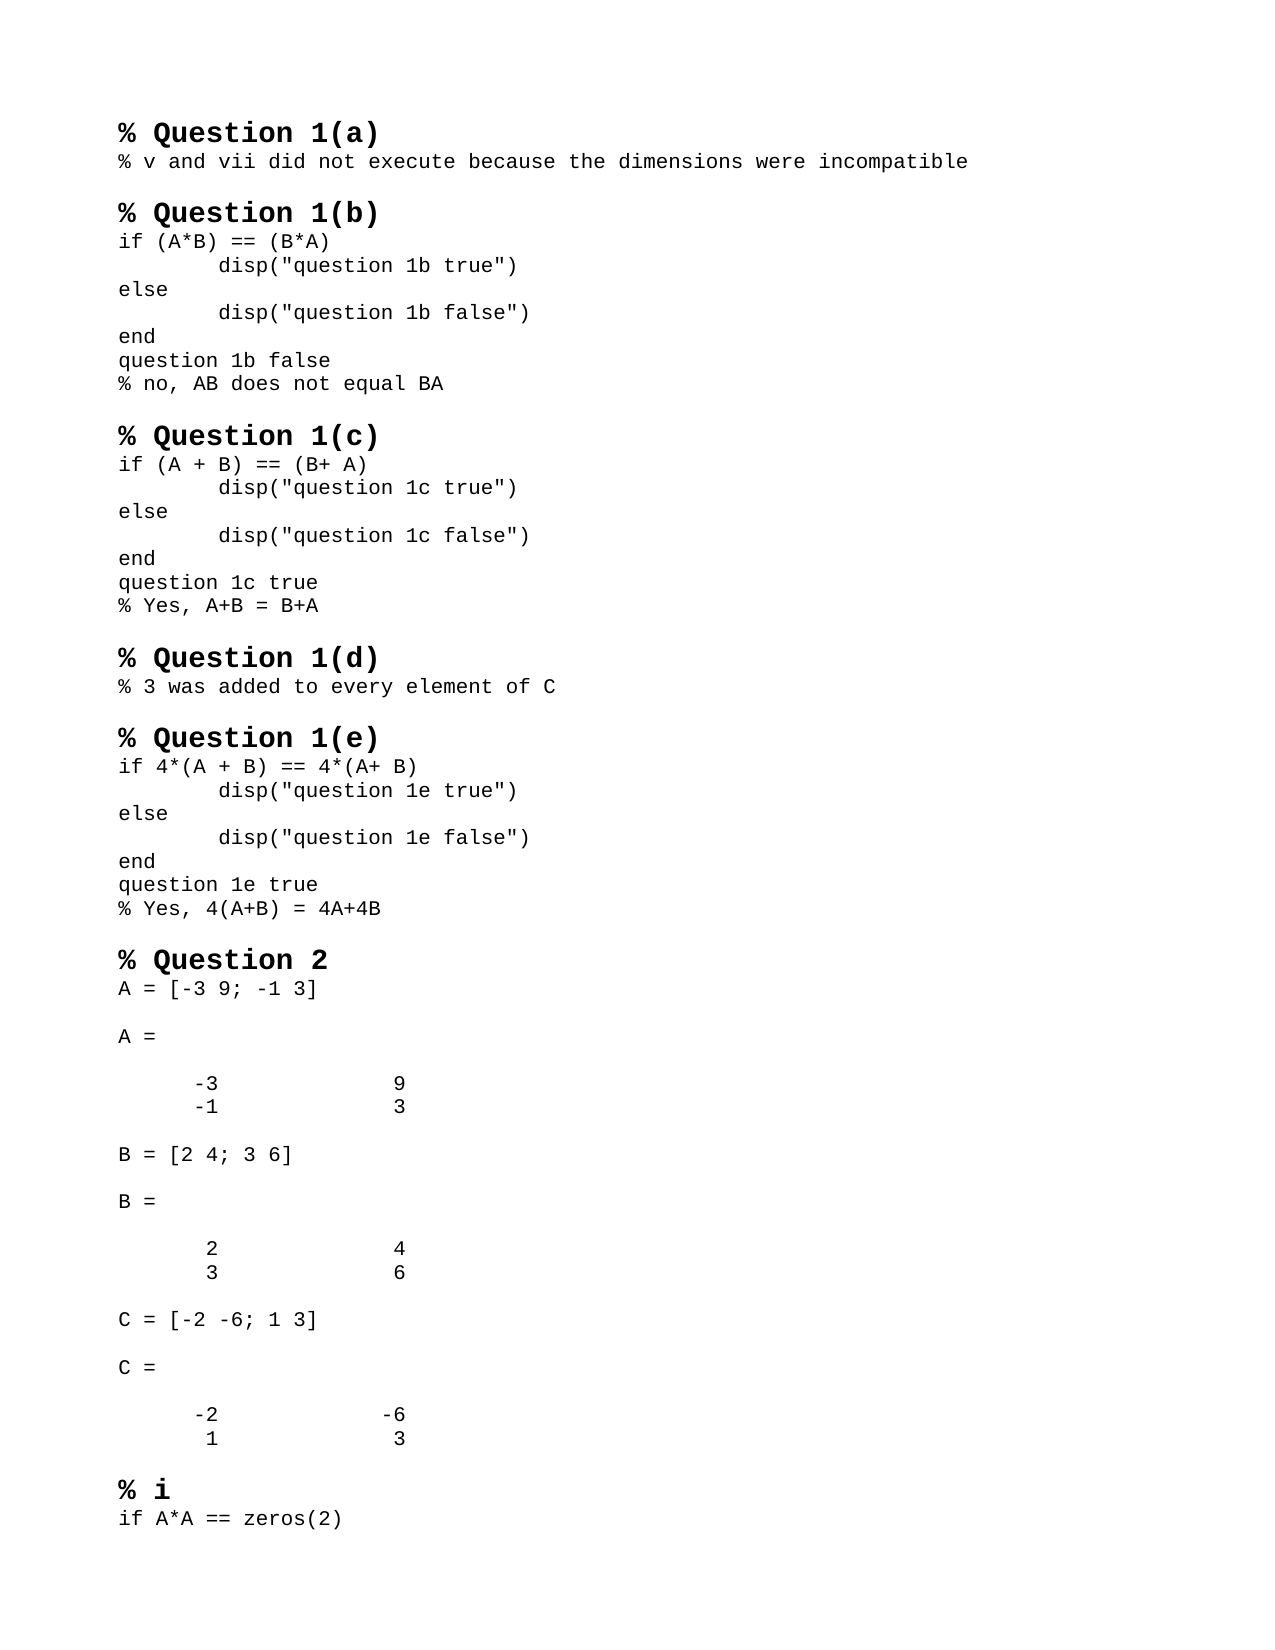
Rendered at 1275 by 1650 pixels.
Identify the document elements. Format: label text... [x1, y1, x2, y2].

text else [118, 279, 1157, 302]
text if A*A == zeros(2) [118, 1508, 1157, 1532]
text % Yes, 4(A+B) = 4A+4B [118, 898, 1157, 922]
text if (A + B) == (B+ A) [118, 454, 1157, 477]
text C = [118, 1357, 1157, 1380]
text else [118, 803, 1157, 827]
text B = [2 4; 3 6] [118, 1144, 1157, 1167]
text 3 6 [118, 1262, 1157, 1286]
text disp("question 1b true") [118, 255, 1157, 279]
text C = [-2 -6; 1 3] [118, 1309, 1157, 1333]
text % 3 was added to every element of C [118, 676, 1157, 699]
text A = [118, 1026, 1157, 1049]
text B = [118, 1191, 1157, 1215]
text if 4*(A + B) == 4*(A+ B) [118, 756, 1157, 780]
text disp("question 1e true") [118, 780, 1157, 803]
text end [118, 548, 1157, 572]
text % i [118, 1475, 1157, 1508]
text disp("question 1c false") [118, 524, 1157, 548]
text % Question 1(b) [118, 198, 1157, 231]
text % v and vii did not execute because the dimensions were incompatible [118, 151, 1157, 175]
text % Question 1(e) [118, 723, 1157, 756]
text else [118, 501, 1157, 524]
text disp("question 1c true") [118, 477, 1157, 501]
text question 1e true [118, 874, 1157, 898]
text -1 3 [118, 1097, 1157, 1120]
text -2 -6 [118, 1404, 1157, 1428]
text % Question 2 [118, 945, 1157, 978]
text end [118, 326, 1157, 350]
text % Question 1(a) [118, 118, 1157, 151]
text % Yes, A+B = B+A [118, 596, 1157, 619]
text 1 3 [118, 1428, 1157, 1451]
text question 1b false [118, 350, 1157, 373]
text % no, AB does not equal BA [118, 373, 1157, 397]
text 2 4 [118, 1238, 1157, 1262]
text % Question 1(d) [118, 643, 1157, 676]
text -3 9 [118, 1073, 1157, 1097]
text disp("question 1e false") [118, 827, 1157, 851]
text disp("question 1b false") [118, 302, 1157, 326]
text question 1c true [118, 572, 1157, 596]
text end [118, 851, 1157, 874]
text % Question 1(c) [118, 421, 1157, 454]
text A = [-3 9; -1 3] [118, 978, 1157, 1002]
text if (A*B) == (B*A) [118, 231, 1157, 255]
